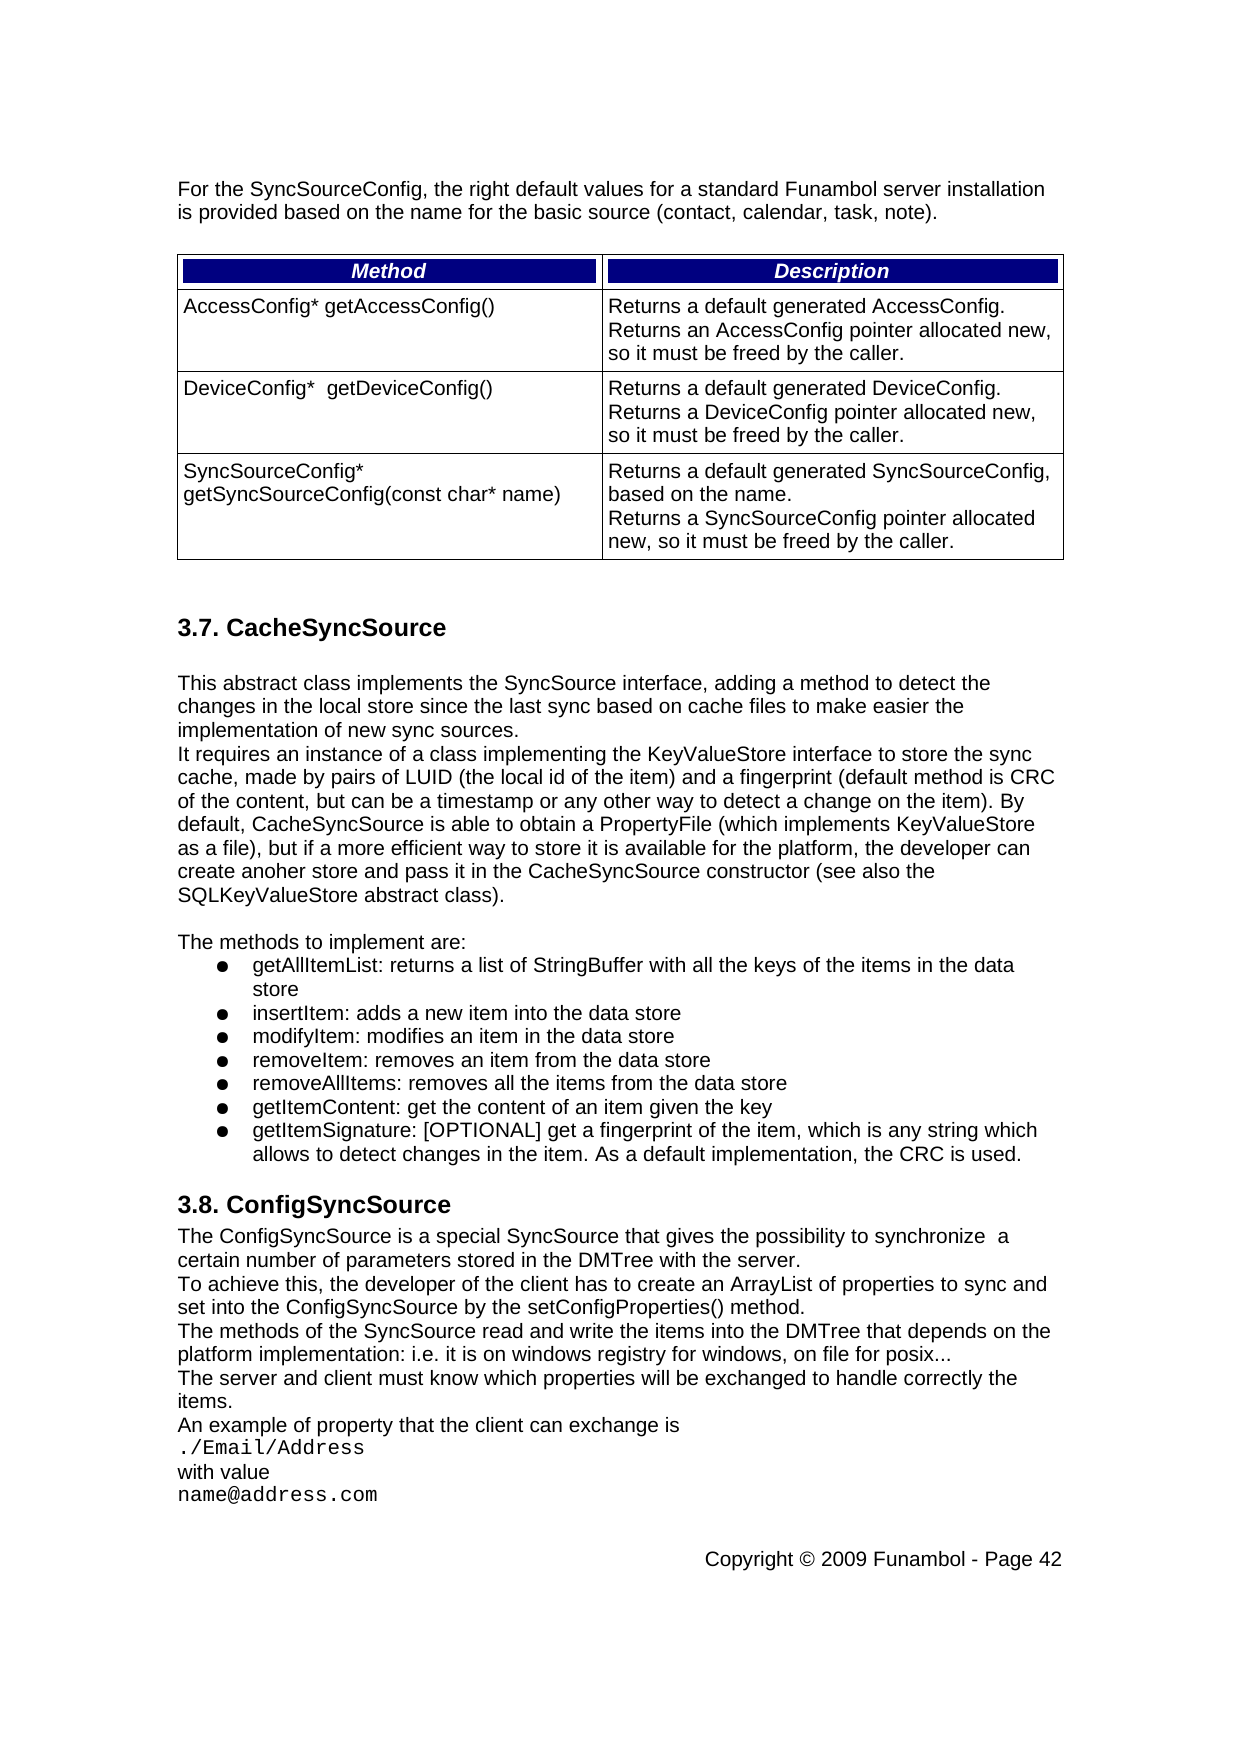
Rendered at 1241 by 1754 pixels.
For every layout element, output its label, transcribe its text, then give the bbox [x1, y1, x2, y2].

list insertItem: adds a new item into the data store [215, 1001, 1063, 1024]
text For the SyncSourceConfig, the right default values for a standard Funambol server installation is provided based on the name for the basic source (contact, calendar, task, note). [177, 177, 1063, 224]
text The methods to implement are: [177, 930, 1063, 954]
table_header Description [603, 255, 1063, 289]
table_header Method [178, 255, 602, 289]
table_cell AccessConfig* getAccessConfig() [178, 290, 602, 371]
table_cell Returns a default generated AccessConfig. Returns an AccessConfig pointer allocated new, so it must be freed by the caller. [603, 290, 1063, 371]
list removeAllItems: removes all the items from the data store [215, 1072, 1063, 1095]
text This abstract class implements the SyncSource interface, adding a method to detect the changes in the local store since the last sync based on cache files to make easier the implementation of new sync sources. [177, 671, 1063, 742]
table_cell Returns a default generated DeviceConfig. Returns a DeviceConfig pointer allocated new, so it must be freed by the caller. [603, 372, 1063, 453]
subtitle CacheSyncSource [177, 613, 1063, 642]
table_cell SyncSourceConfig* getSyncSourceConfig(const char* name) [178, 454, 602, 559]
text The ConfigSyncSource is a special SyncSource that gives the possibility to synchronize a certain number of parameters stored in the DMTree with the server. [177, 1225, 1063, 1272]
text The methods of the SyncSource read and write the items into the DMTree that depends on the platform implementation: i.e. it is on windows registry for windows, on file for posix... [177, 1319, 1063, 1366]
table_cell DeviceConfig* getDeviceConfig() [178, 372, 602, 453]
text ./Email/Address [177, 1437, 1063, 1461]
text The server and client must know which properties will be exchanged to handle correctly the items. [177, 1366, 1063, 1413]
list getItemSignature: [OPTIONAL] get a fingerprint of the item, which is any string which allows to detect changes in the item. As a default implementation, the CRC is used. [215, 1119, 1063, 1166]
subtitle ConfigSyncSource [177, 1191, 1063, 1219]
table_cell Returns a default generated SyncSourceConfig, based on the name. Returns a SyncSourceConfig pointer allocated new, so it must be freed by the caller. [603, 454, 1063, 559]
list getItemContent: get the content of an item given the key [215, 1095, 1063, 1119]
list removeItem: removes an item from the data store [215, 1048, 1063, 1072]
text with value [177, 1461, 1063, 1484]
text To achieve this, the developer of the client has to create an ArrayList of properties to sync and set into the ConfigSyncSource by the setConfigProperties() method. [177, 1272, 1063, 1319]
list getAllItemList: returns a list of StringBuffer with all the keys of the items in the data store [215, 954, 1063, 1001]
text name@address.com [177, 1484, 1063, 1508]
list modifyItem: modifies an item in the data store [215, 1024, 1063, 1048]
text It requires an instance of a class implementing the KeyValueStore interface to store the sync cache, made by pairs of LUID (the local id of the item) and a fingerprint (default method is CRC of the content, but can be a timestamp or any other way to detect a change on the item). By default, CacheSyncSource is able to obtain a PropertyFile (which implements KeyValueStore as a file), but if a more efficient way to store it is available for the platform, the developer can create anoher store and pass it in the CacheSyncSource constructor (see also the SQLKeyValueStore abstract class). [177, 742, 1063, 907]
text An example of property that the client can exchange is [177, 1413, 1063, 1437]
